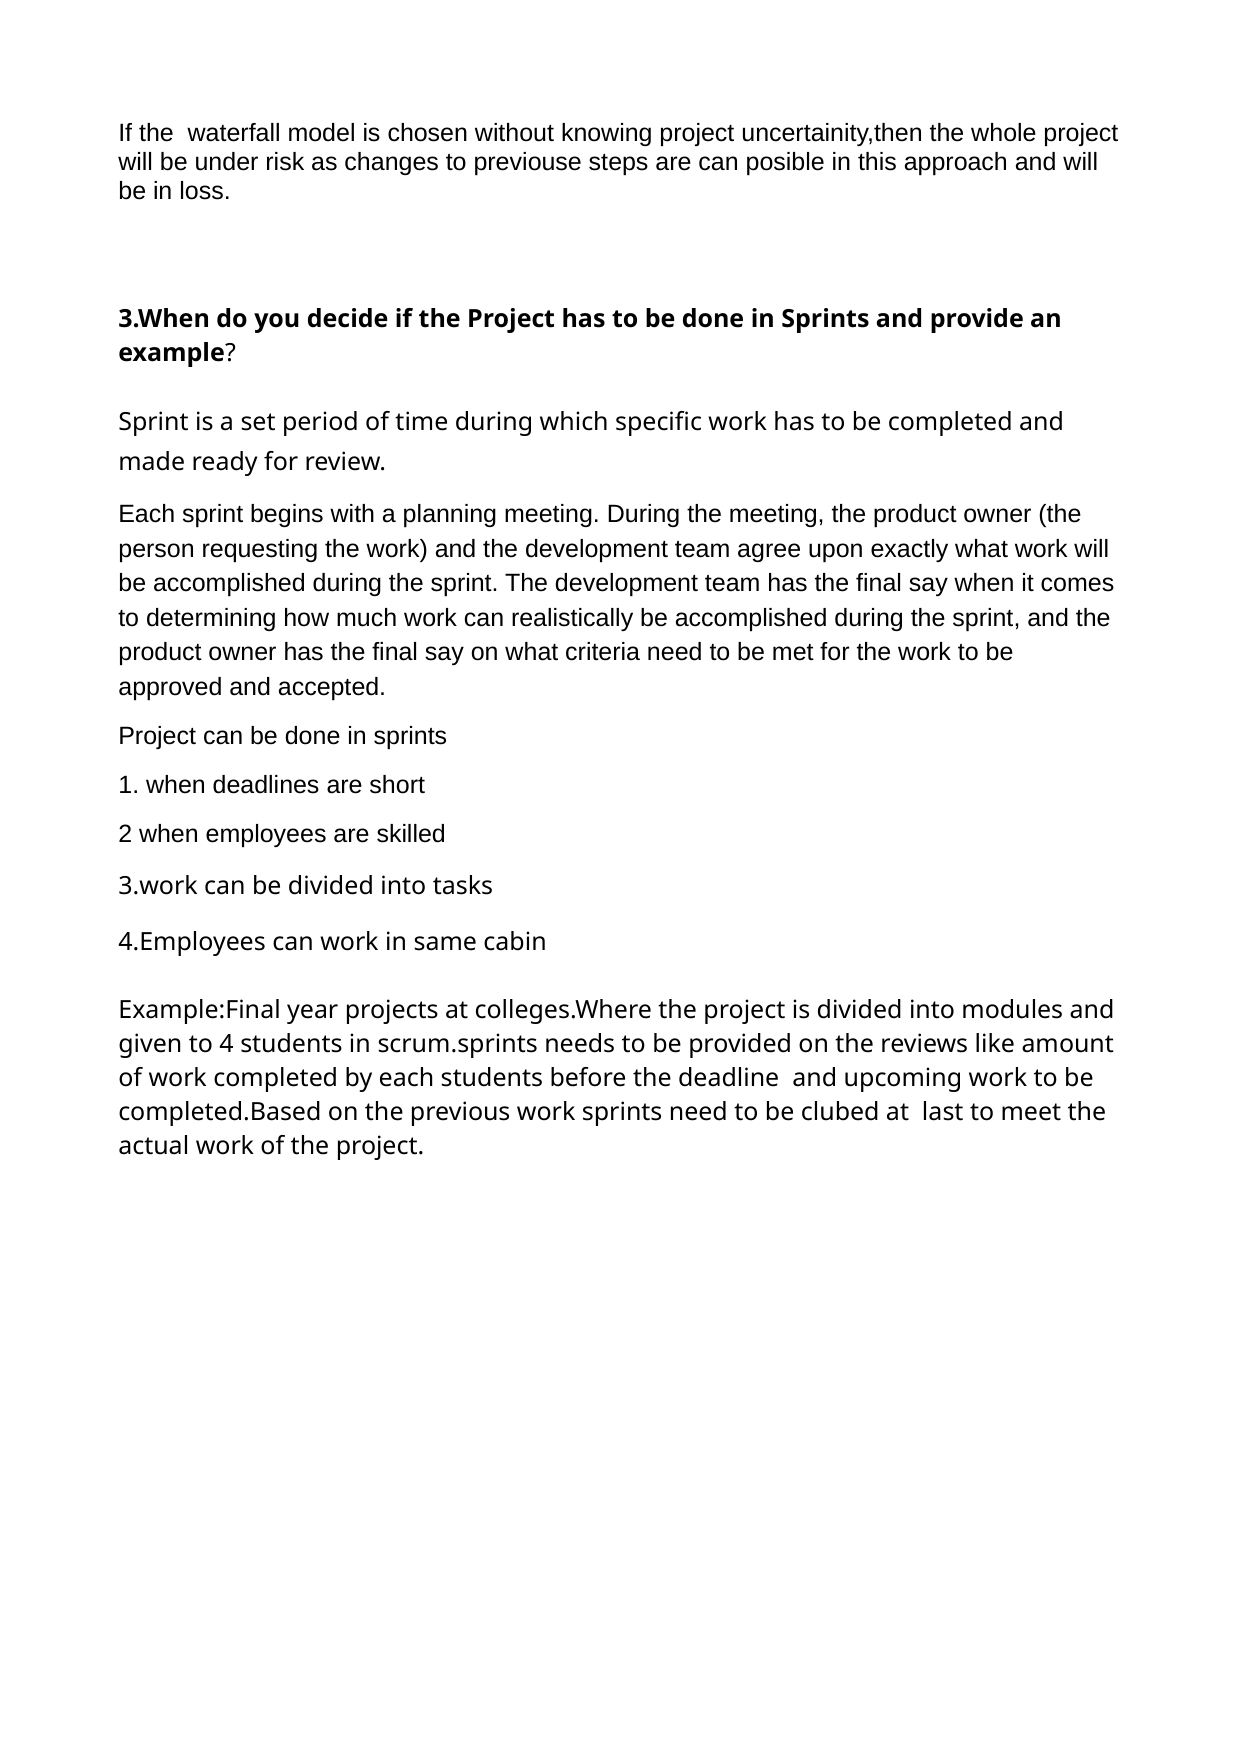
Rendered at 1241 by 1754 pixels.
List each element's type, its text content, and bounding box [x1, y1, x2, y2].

text Example:Final year projects at colleges.Where the project is divided into modules and given to 4 students in scrum.sprints needs to be provided on the reviews like amount of work completed by each students before the deadline and upcoming work to be completed.Based on the previous work sprints need to be clubed at last to meet the actual work of the project. [118, 992, 1122, 1162]
text Project can be done in sprints [118, 721, 1122, 749]
text If the waterfall model is chosen without knowing project uncertainity,then the whole project will be under risk as changes to previouse steps are can posible in this approach and will be in loss. [118, 118, 1122, 204]
text 3.When do you decide if the Project has to be done in Sprints and provide an example? [118, 301, 1122, 369]
text 1. when deadlines are short [118, 770, 1122, 799]
text Sprint is a set period of time during which specific work has to be completed and made ready for review. [118, 403, 1122, 478]
text 4.Employees can work in same cabin [118, 923, 1122, 957]
text Each sprint begins with a planning meeting. During the meeting, the product owner (the person requesting the work) and the development team agree upon exactly what work will be accomplished during the sprint. The development team has the final say when it comes to determining how much work can realistically be accomplished during the sprint, and the product owner has the final say on what criteria need to be met for the work to be approved and accepted. [118, 499, 1122, 701]
text 2 when employees are skilled [118, 819, 1122, 848]
text 3.work can be divided into tasks [118, 868, 1122, 902]
